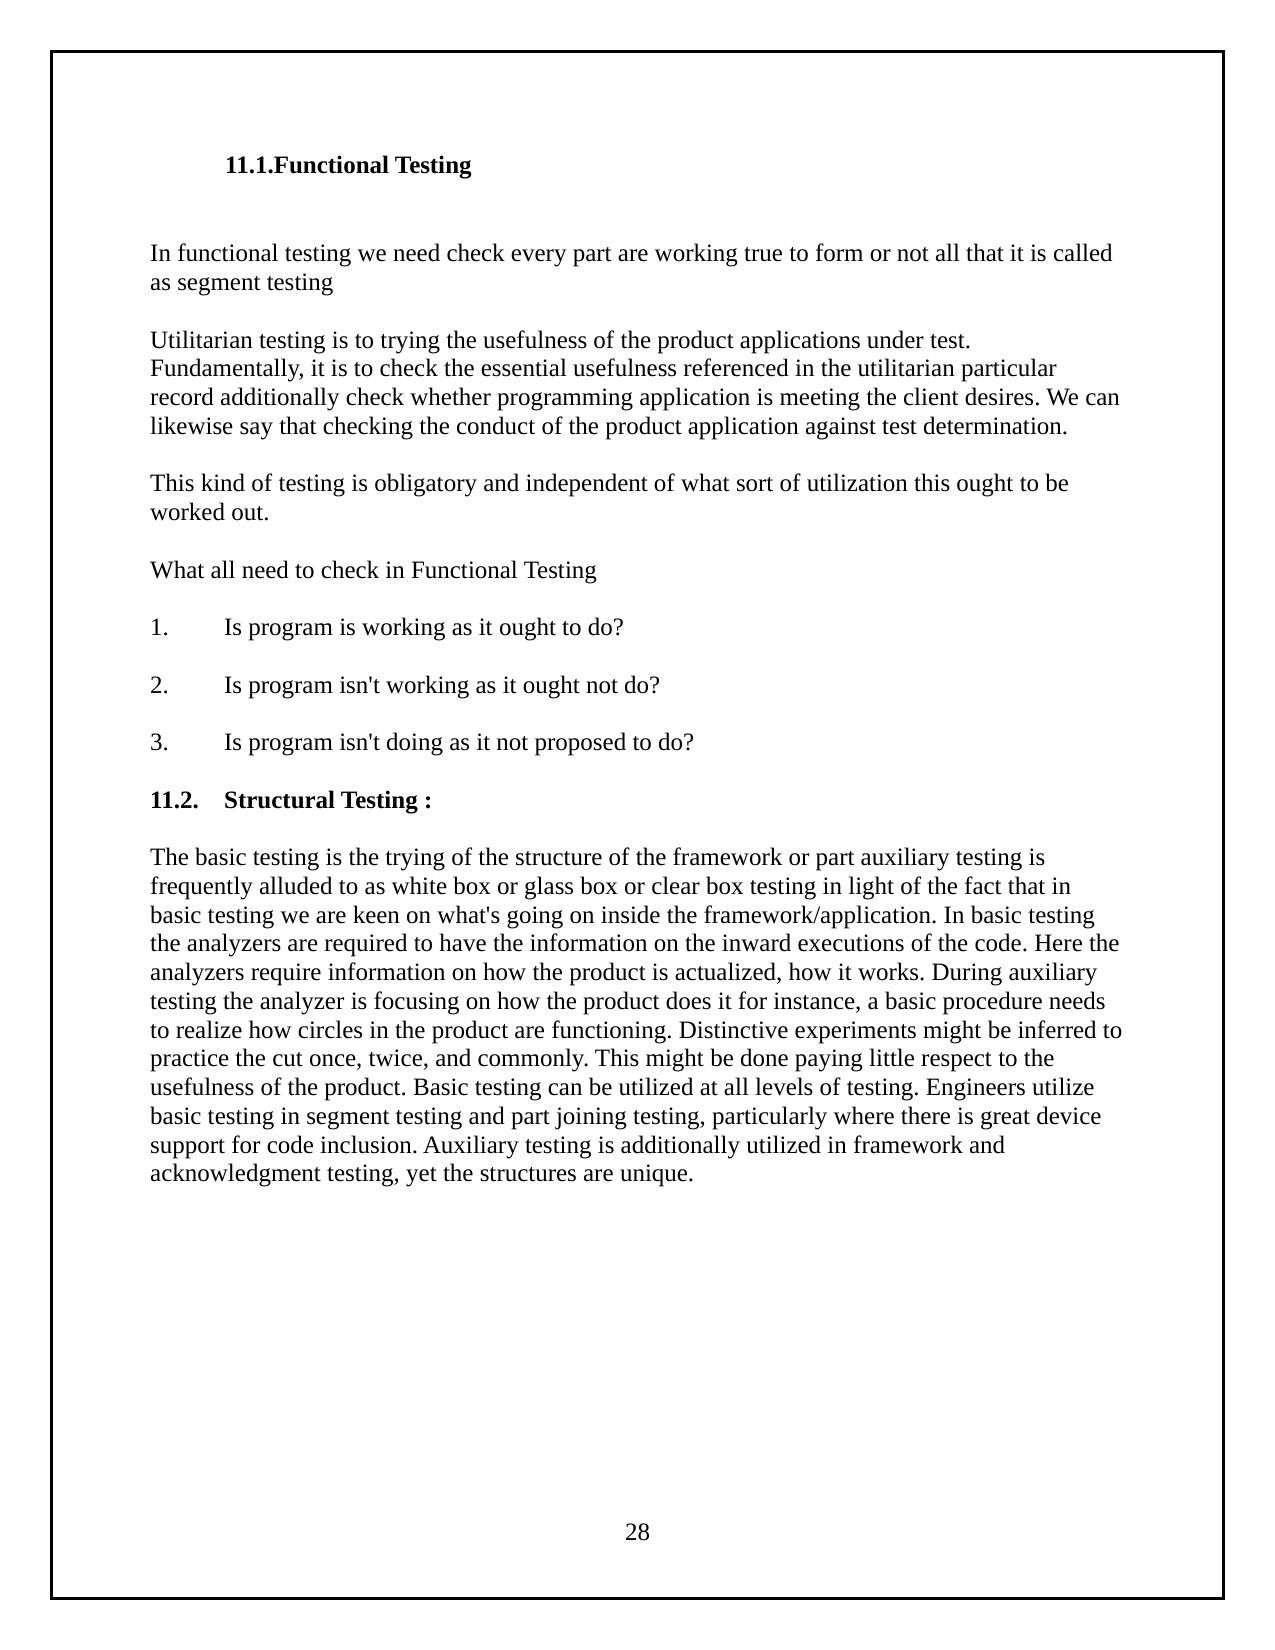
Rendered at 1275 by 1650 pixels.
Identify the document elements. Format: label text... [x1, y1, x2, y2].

text 11.1.Functional Testing [225, 150, 1125, 179]
text 2. Is program isn't working as it ought not do? [150, 670, 1125, 698]
text In functional testing we need check every part are working true to form or not all that it is called as segment testing [150, 238, 1125, 296]
text 3. Is program isn't doing as it not proposed to do? [150, 727, 1125, 756]
text 1. Is program is working as it ought to do? [150, 612, 1125, 641]
text 11.2. Structural Testing : [150, 785, 1125, 813]
text Utilitarian testing is to trying the usefulness of the product applications under test. Fundamentally, it is to check the essential usefulness referenced in the utilitarian particular record additionally check whether programming application is meeting the client desires. We can likewise say that checking the conduct of the product application against test determination. [150, 325, 1125, 440]
text This kind of testing is obligatory and independent of what sort of utilization this ought to be worked out. [150, 468, 1125, 526]
text What all need to check in Functional Testing [150, 555, 1125, 583]
text The basic testing is the trying of the structure of the framework or part auxiliary testing is frequently alluded to as white box or glass box or clear box testing in light of the fact that in basic testing we are keen on what's going on inside the framework/application. In basic testing the analyzers are required to have the information on the inward executions of the code. Here the analyzers require information on how the product is actualized, how it works. During auxiliary testing the analyzer is focusing on how the product does it for instance, a basic procedure needs to realize how circles in the product are functioning. Distinctive experiments might be inferred to practice the cut once, twice, and commonly. This might be done paying little respect to the usefulness of the product. Basic testing can be utilized at all levels of testing. Engineers utilize basic testing in segment testing and part joining testing, particularly where there is great device support for code inclusion. Auxiliary testing is additionally utilized in framework and acknowledgment testing, yet the structures are unique. [150, 842, 1125, 1187]
